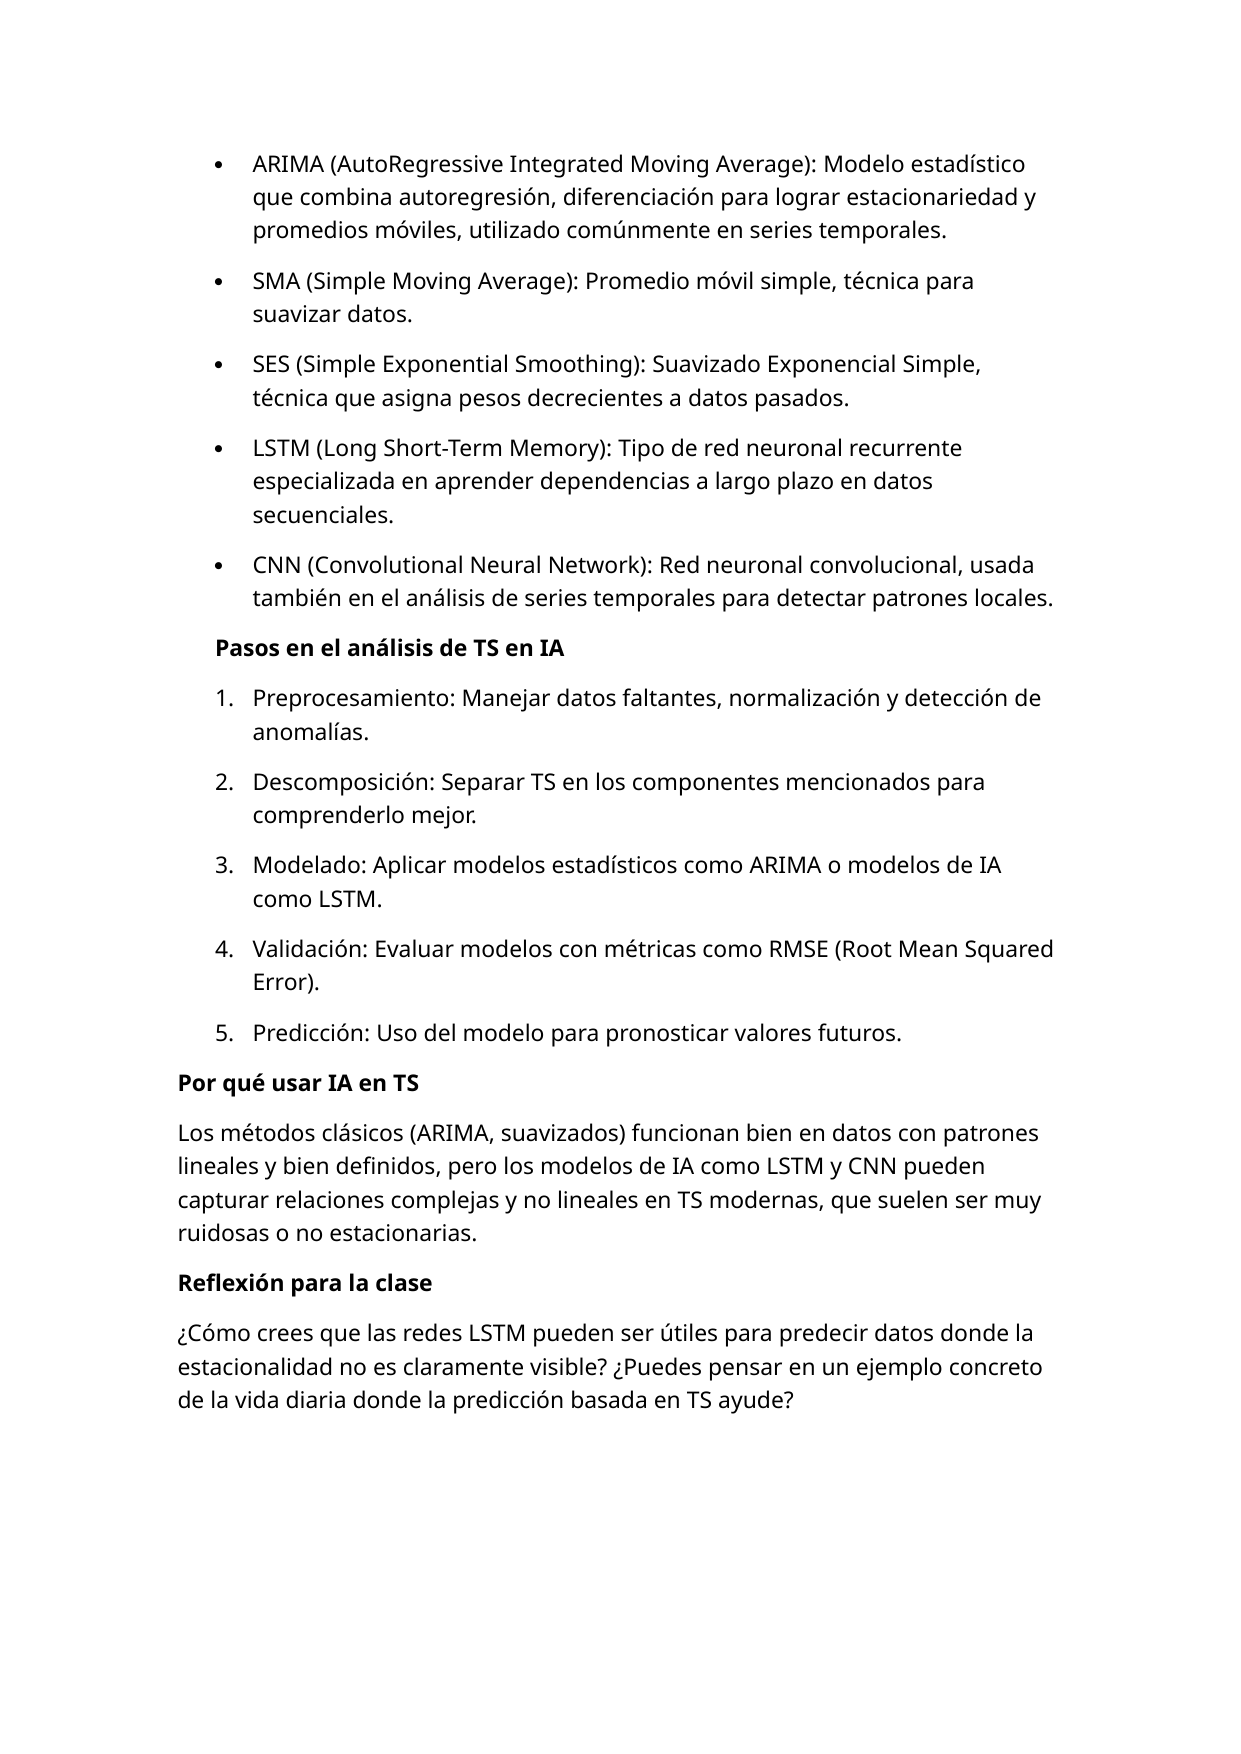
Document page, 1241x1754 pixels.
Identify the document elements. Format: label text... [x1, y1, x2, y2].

list Preprocesamiento: Manejar datos faltantes, normalización y detección de anomalías. [215, 682, 1063, 747]
list Descomposición: Separar TS en los componentes mencionados para comprenderlo mejor. [215, 766, 1063, 831]
list Predicción: Uso del modelo para pronosticar valores futuros. [215, 1016, 1063, 1048]
list Validación: Evaluar modelos con métricas como RMSE (Root Mean Squared Error). [215, 933, 1063, 998]
list LSTM (Long Short-Term Memory): Tipo de red neuronal recurrente especializada en aprender dependencias a largo plazo en datos secuenciales. [215, 432, 1063, 530]
list Modelado: Aplicar modelos estadísticos como ARIMA o modelos de IA como LSTM. [215, 849, 1063, 914]
list SES (Simple Exponential Smoothing): Suavizado Exponencial Simple, técnica que asigna pesos decrecientes a datos pasados. [215, 348, 1063, 413]
text ¿Cómo crees que las redes LSTM pueden ser útiles para predecir datos donde la estacionalidad no es claramente visible? ¿Puedes pensar en un ejemplo concreto de la vida diaria donde la predicción basada en TS ayude? [177, 1317, 1063, 1415]
text Reflexión para la clase [177, 1267, 1063, 1298]
list SMA (Simple Moving Average): Promedio móvil simple, técnica para suavizar datos. [215, 264, 1063, 329]
text Por qué usar IA en TS [177, 1067, 1063, 1098]
list CNN (Convolutional Neural Network): Red neuronal convolucional, usada también en el análisis de series temporales para detectar patrones locales. [215, 549, 1063, 613]
list ARIMA (AutoRegressive Integrated Moving Average): Modelo estadístico que combina autoregresión, diferenciación para lograr estacionariedad y promedios móviles, utilizado comúnmente en series temporales. [215, 148, 1063, 246]
text Pasos en el análisis de TS en IA [215, 632, 1063, 663]
text Los métodos clásicos (ARIMA, suavizados) funcionan bien en datos con patrones lineales y bien definidos, pero los modelos de IA como LSTM y CNN pueden capturar relaciones complejas y no lineales en TS modernas, que suelen ser muy ruidosas o no estacionarias. [177, 1117, 1063, 1248]
